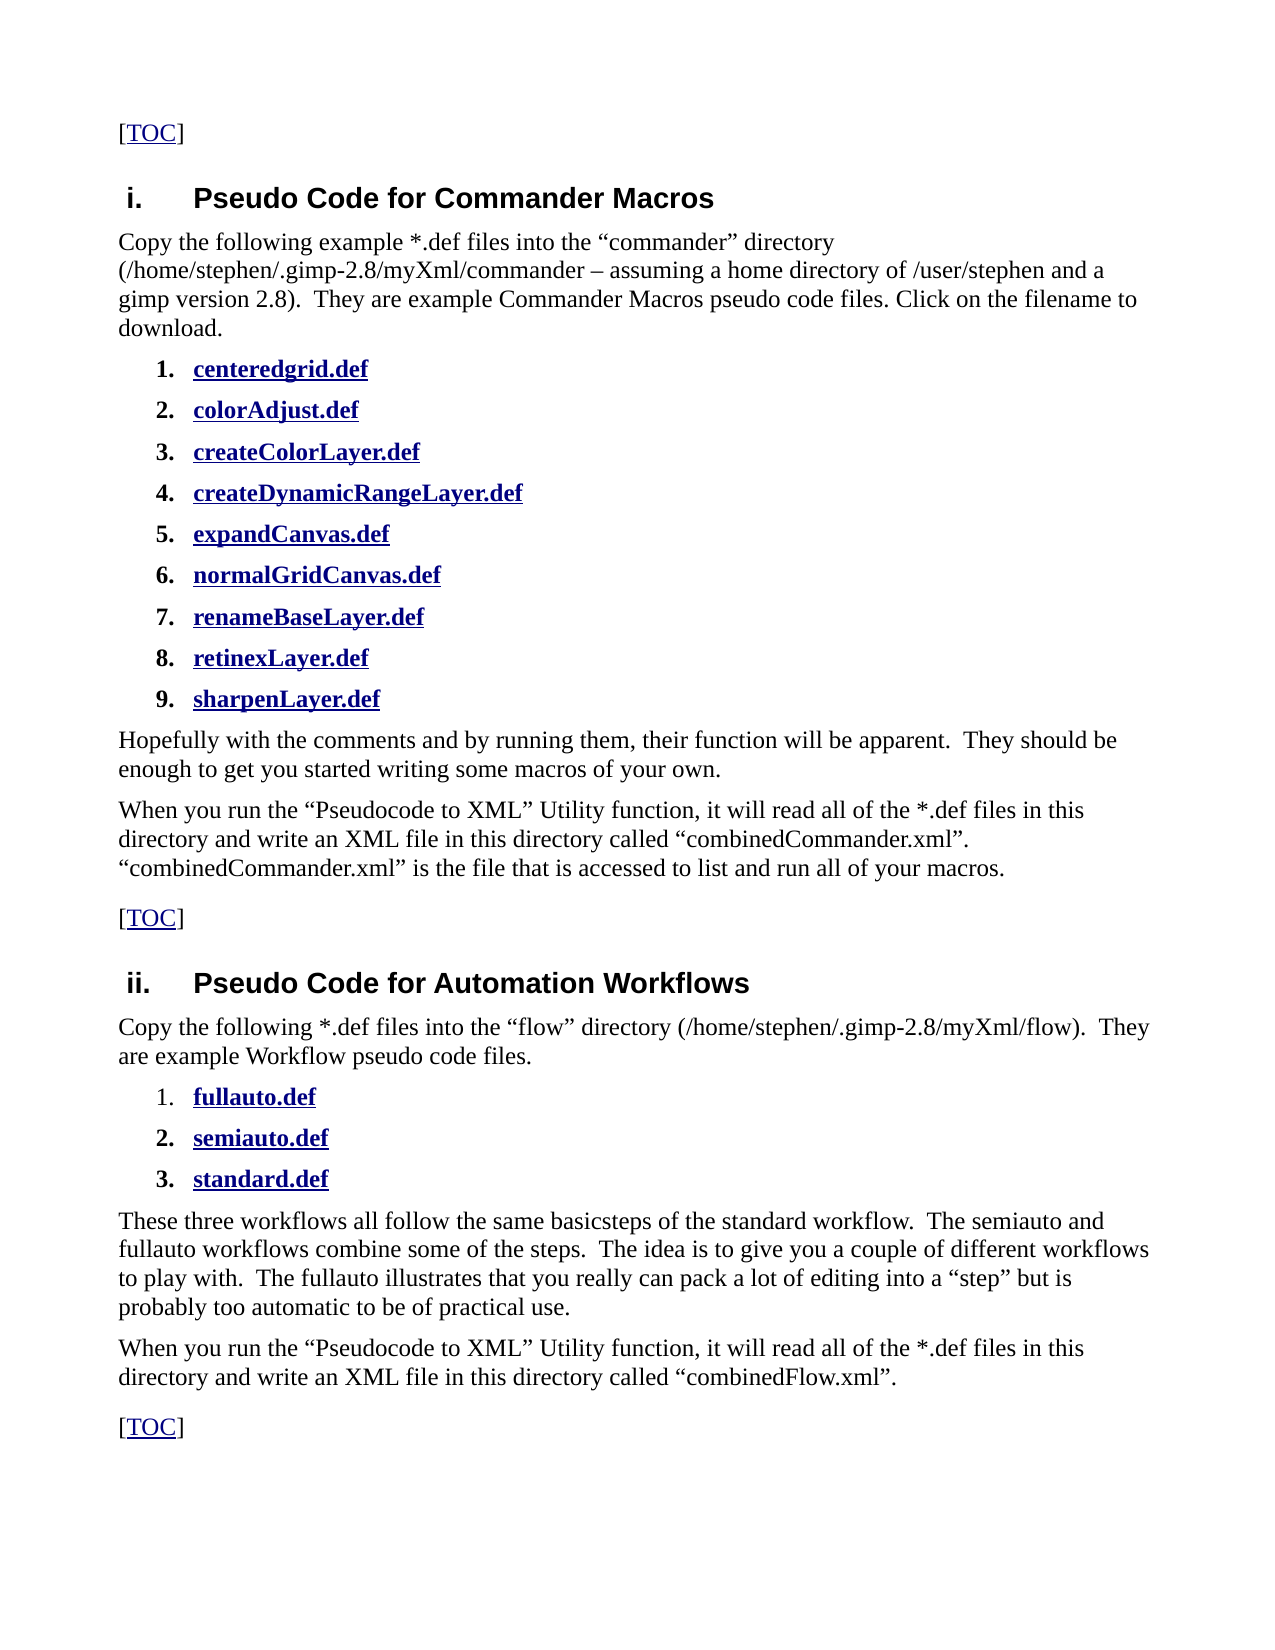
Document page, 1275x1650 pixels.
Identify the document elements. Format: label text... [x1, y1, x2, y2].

list retinexLayer.def [156, 643, 1157, 672]
list createDynamicRangeLayer.def [156, 478, 1157, 507]
text When you run the “Pseudocode to XML” Utility function, it will read all of the *.def files in this directory and write an XML file in this directory called “combinedFlow.xml”. [118, 1333, 1157, 1391]
list normalGridCanvas.def [156, 561, 1157, 589]
text [TOC] [118, 118, 1157, 147]
text Copy the following *.def files into the “flow” directory (/home/stephen/.gimp-2.8/myXml/flow). They are example Workflow pseudo code files. [118, 1012, 1157, 1069]
list centeredgrid.def [156, 354, 1157, 383]
list standard.def [156, 1164, 1157, 1193]
text These three workflows all follow the same basicsteps of the standard workflow. The semiauto and fullauto workflows combine some of the steps. The idea is to give you a couple of different workflows to play with. The fullauto illustrates that you really can pack a lot of editing into a “step” but is probably too automatic to be of practical use. [118, 1206, 1157, 1321]
subtitle Pseudo Code for Automation Workflows [118, 966, 1157, 999]
list fullauto.def [156, 1082, 1157, 1111]
text Copy the following example *.def files into the “commander” directory (/home/stephen/.gimp-2.8/myXml/commander – assuming a home directory of /user/stephen and a gimp version 2.8). They are example Commander Macros pseudo code files. Click on the filename to download. [118, 227, 1157, 342]
list expandCanvas.def [156, 519, 1157, 548]
text When you run the “Pseudocode to XML” Utility function, it will read all of the *.def files in this directory and write an XML file in this directory called “combinedCommander.xml”. “combinedCommander.xml” is the file that is accessed to list and run all of your macros. [118, 796, 1157, 882]
text [TOC] [118, 1412, 1157, 1441]
subtitle Pseudo Code for Commander Macros [118, 181, 1157, 214]
list renameBaseLayer.def [156, 602, 1157, 631]
list colorAdjust.def [156, 396, 1157, 424]
text Hopefully with the comments and by running them, their function will be apparent. They should be enough to get you started writing some macros of your own. [118, 726, 1157, 783]
list semiauto.def [156, 1123, 1157, 1152]
list sharpenLayer.def [156, 684, 1157, 713]
text [TOC] [118, 903, 1157, 932]
list createColorLayer.def [156, 437, 1157, 466]
